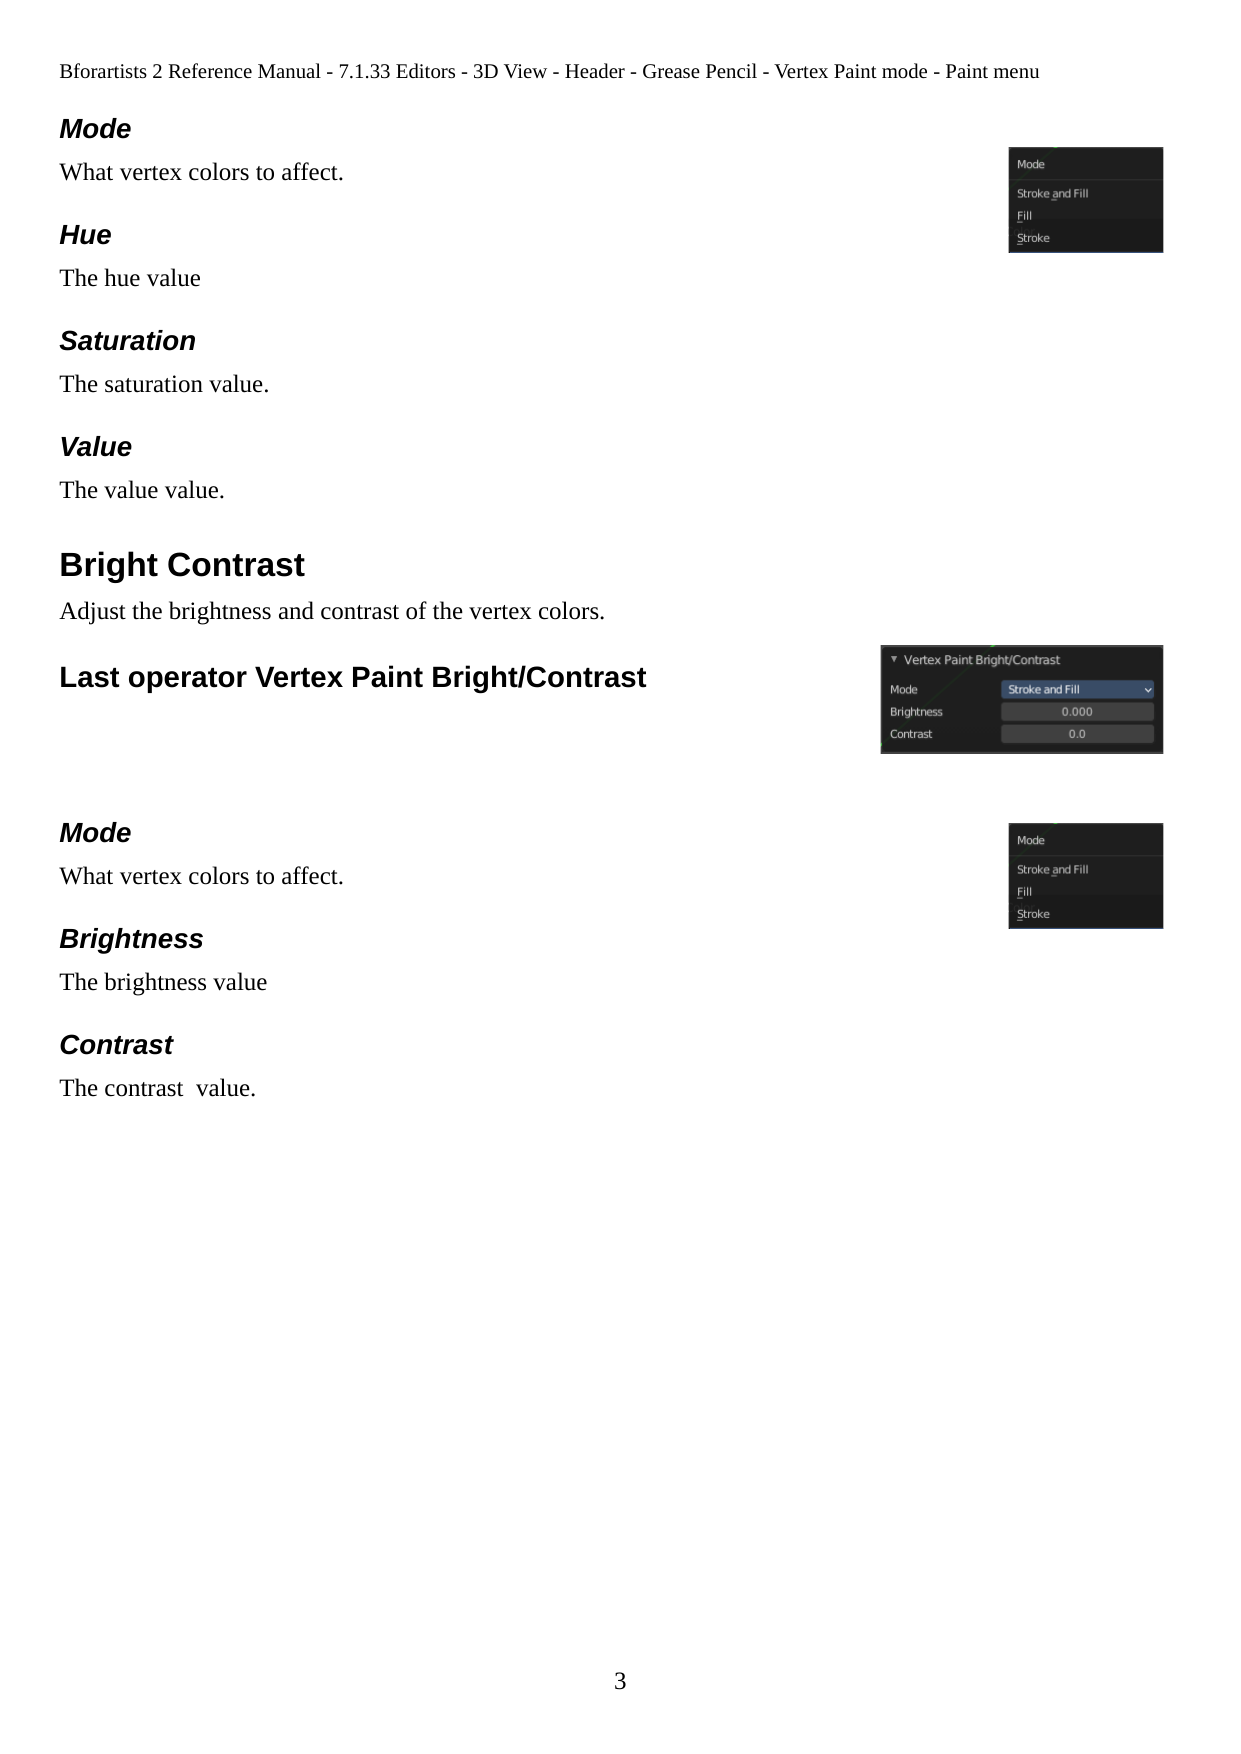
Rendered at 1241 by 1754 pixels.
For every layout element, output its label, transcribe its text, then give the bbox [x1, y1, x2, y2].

subtitle Hue [59, 218, 1008, 250]
subtitle Contrast [59, 1028, 1181, 1060]
subtitle [1164, 218, 1181, 250]
picture [880, 645, 1164, 754]
subtitle Mode [59, 113, 1181, 144]
text What vertex colors to affect. [59, 157, 1008, 186]
subtitle Value [59, 430, 1181, 462]
text The brightness value [59, 967, 1181, 995]
subtitle Saturation [59, 324, 1181, 356]
text The hue value [59, 263, 1181, 292]
picture [1008, 147, 1164, 253]
picture [1008, 823, 1164, 929]
text The contrast value. [59, 1073, 1181, 1101]
subtitle Last operator Vertex Paint Bright/Contrast [59, 659, 880, 693]
subtitle Mode [59, 816, 1181, 848]
text Adjust the brightness and contrast of the vertex colors. [59, 596, 1181, 624]
text What vertex colors to affect. [59, 861, 1008, 889]
text The value value. [59, 475, 1181, 503]
subtitle Brightness [59, 922, 1181, 954]
subtitle Bright Contrast [59, 545, 1181, 583]
text The saturation value. [59, 369, 1181, 398]
